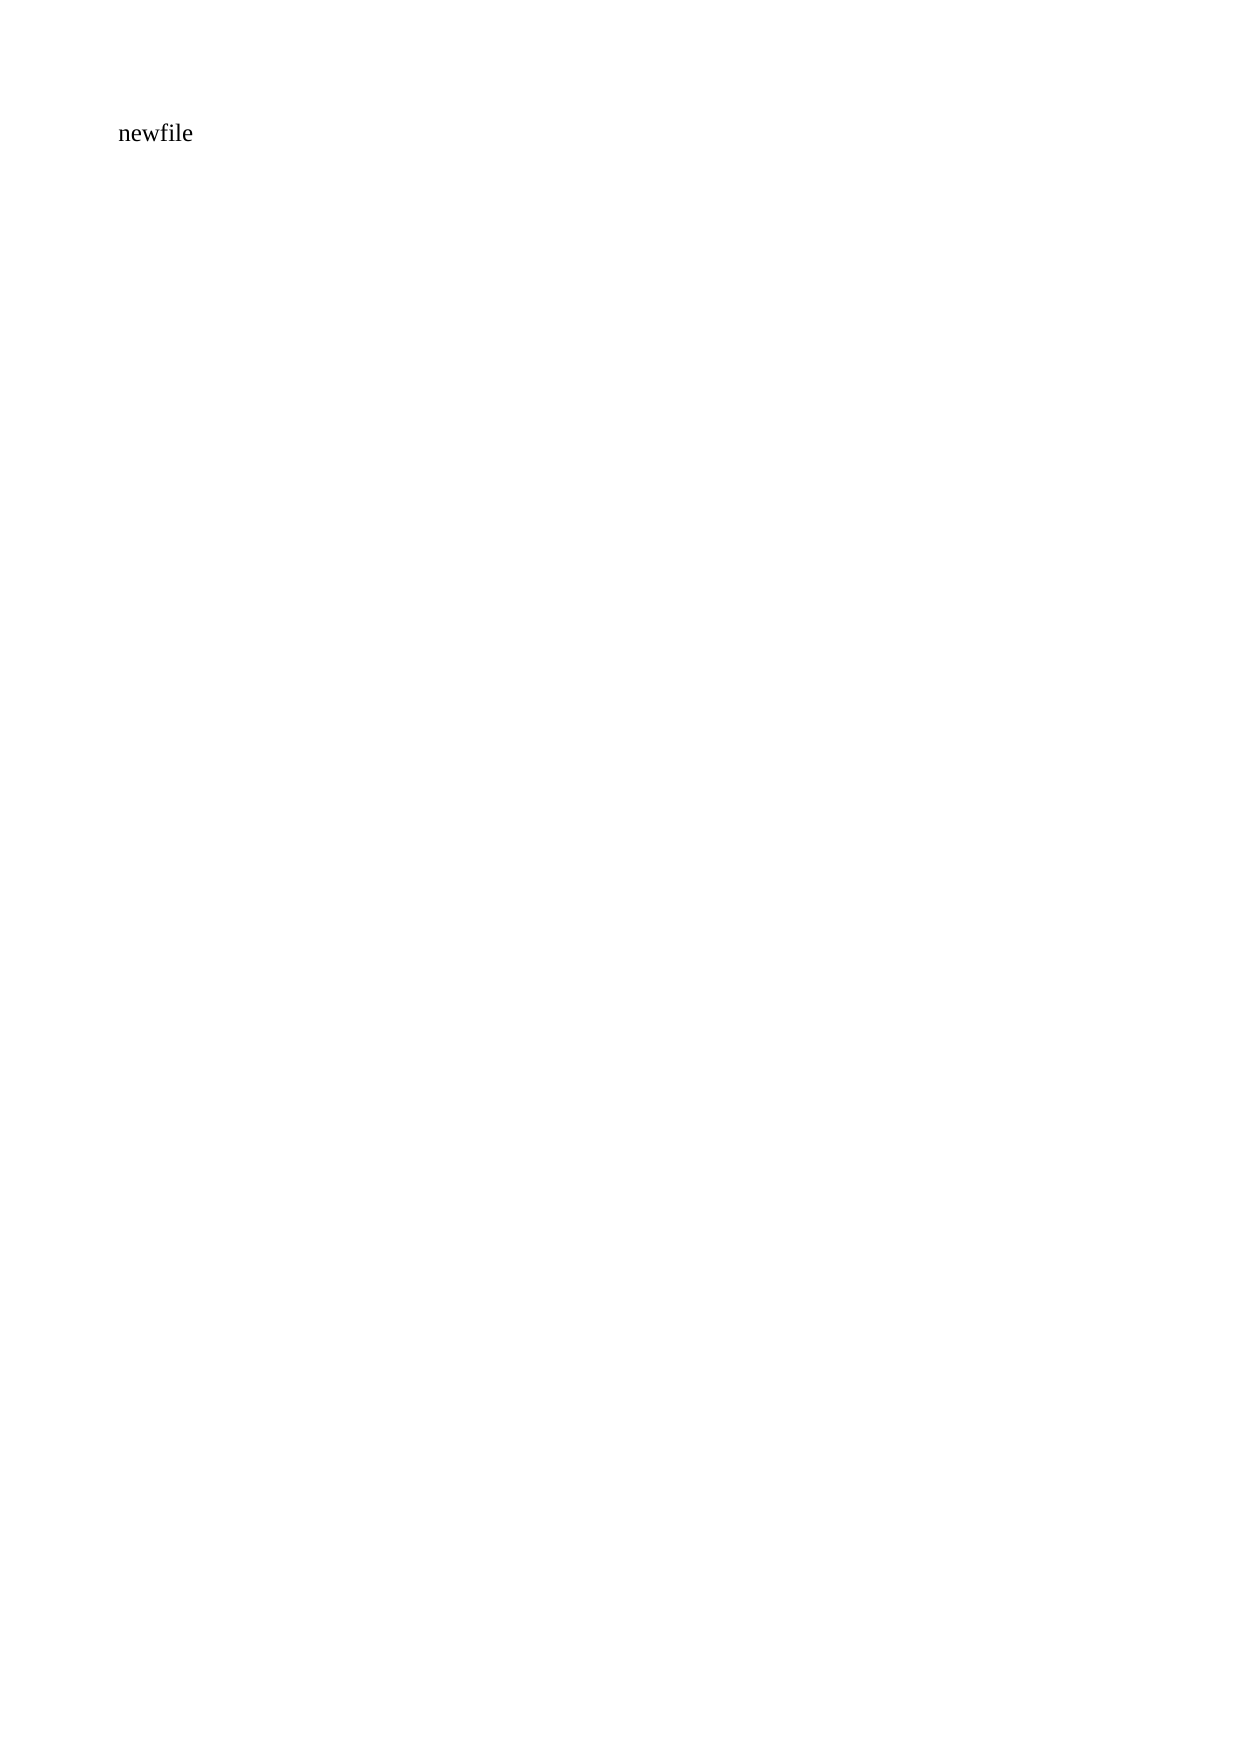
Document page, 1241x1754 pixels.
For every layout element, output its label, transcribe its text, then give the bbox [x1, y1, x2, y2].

text newfile [118, 118, 1122, 147]
